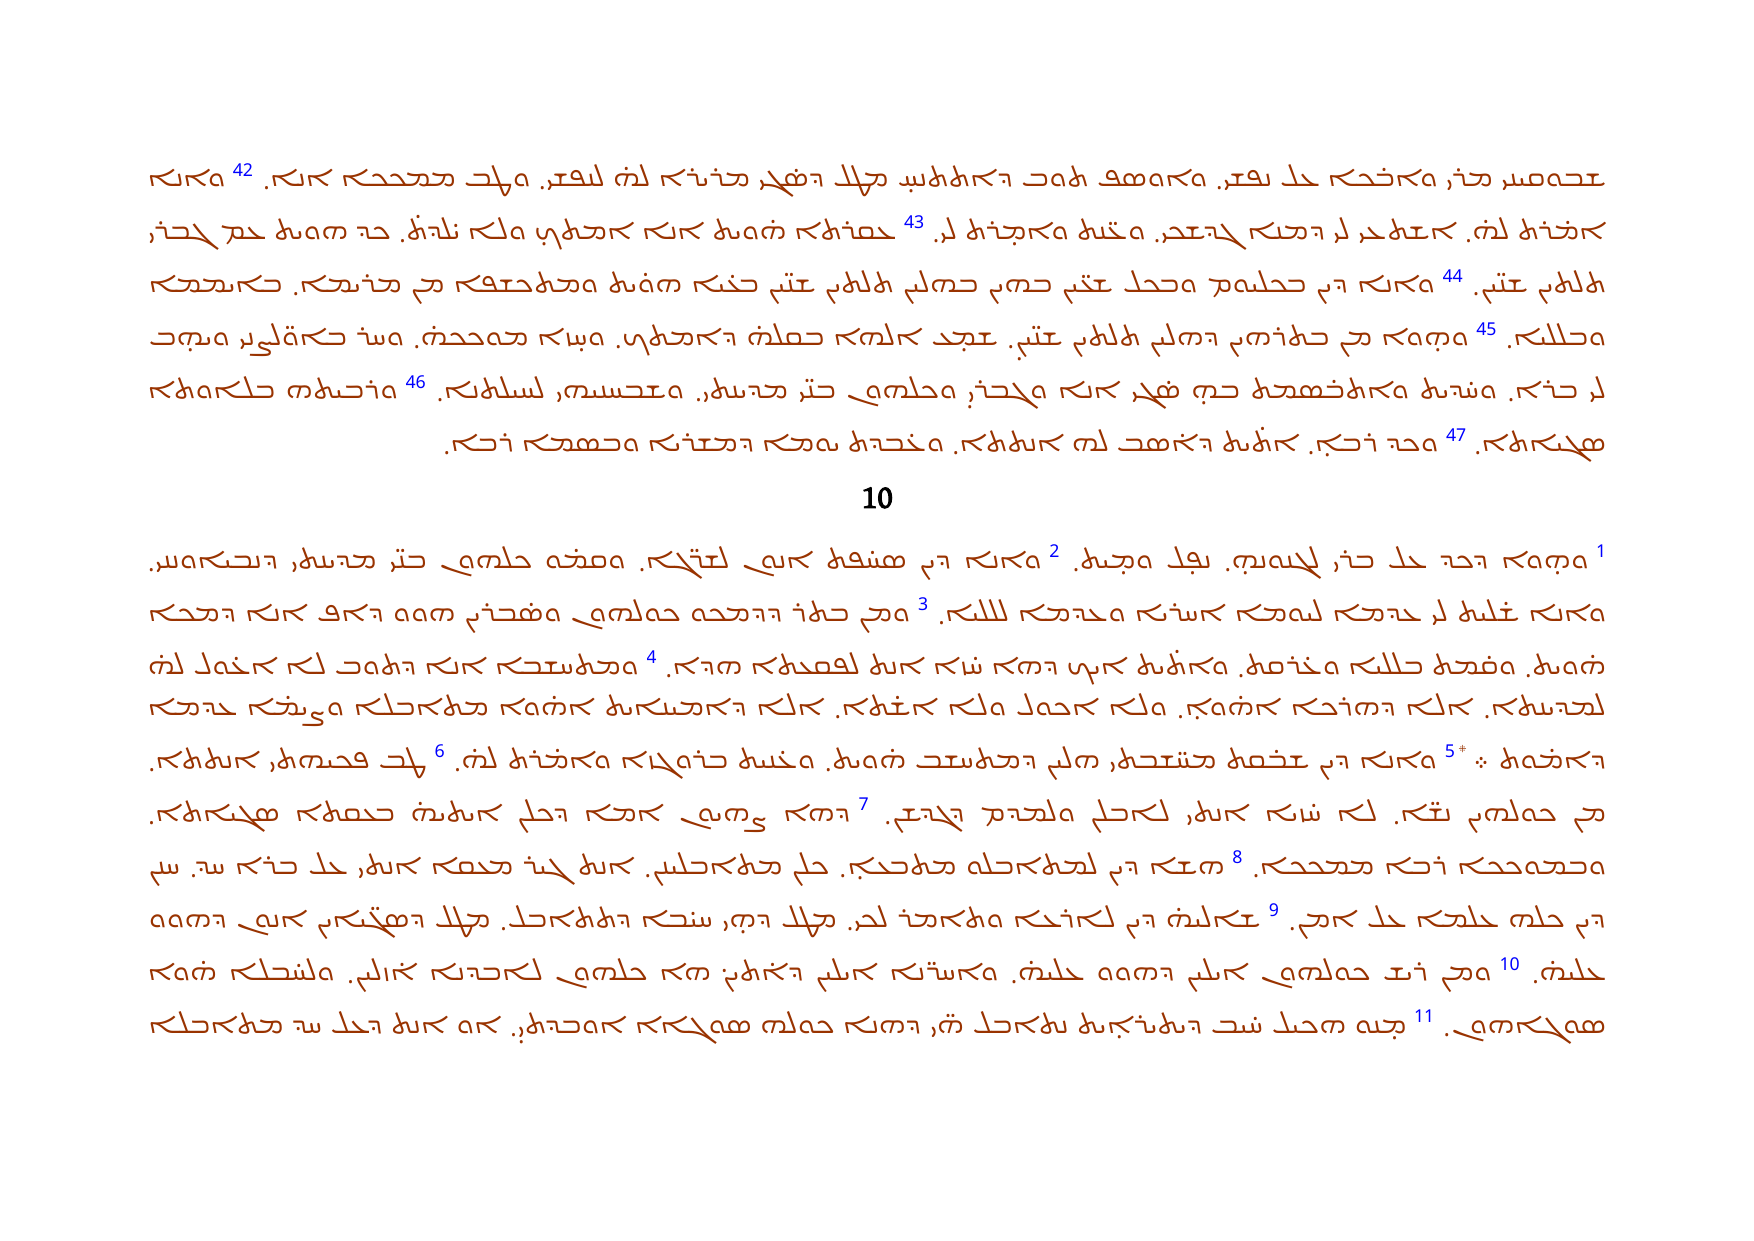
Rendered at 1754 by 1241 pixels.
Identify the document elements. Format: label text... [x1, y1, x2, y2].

text 10 [148, 478, 1606, 517]
text 1 ܘܗ̣ܘܐ ܕܟܕ ܥܠ ܒܪܝ ܠܓܢܘܢܗ̣܂ ܢܦ̣ܠ ܘܡ̣ܝܬ܂ 2 ܘܐܢܐ ܕܝܢ ܣܚ̇ܦܬ ܐܢܘܢ ܠܫܖ̈ܓܐ܂ ܘܩܡ̇ܘ ܟܠܗܘܢ ܒܢ̈ܝ ܡܕܝܢܬܝ ܕܢܒܝܐܘܢܢܝ܂ ܘܐܢܐ ܫ̇ܠܝܬ ܠܝ ܥܕܡܐ ܠܝܘܡܐ ܐܚܪܝܐ ܘܥܕܡܐ ܠܠܠܝܐ܂ 3 ܘܡܢ ܒܬܪ ܕܕܡܟܘ ܟܘܠܗܘܢ ܘܣ̇ܒܪܝܢ ܗܘܘ ܕܐܦ ܐܢܐ ܕܡܟܐ ܗ̇ܘܝܬ܂ ܘܩ̇ܡܬ ܒܠܠܝܐ ܘܥ̇ܪܩܬ܂ ܘܐܬ̇ܝܬ ܐܝܟ ܕܗܐ ܚ̇ܙܐ ܐܢܬ ܠܦܩܥܬܐ ܗܕܐ܂ 4 ܘܡܬܚܫܒܐ ܐܢܐ ܕܬܘܒ ܠܐ ܐܥ̇ܘܠ ܠܗ̇ ܠܡܕܝܢܬܐ܂ ܐܠܐ ܕܗܪܟܐ ܐܗ̇ܘܐ̣܂ ܘܠܐ ܐܟܘܠ ܘܠܐ ܐܫ̇ܬܐ܂ ܐܠܐ ܕܐܡܝܢܐܝܬ ܐܗ̇ܘܐ ܡܬܐܒܠܐ ܘܨܝܡ̇ܐ ܥܕܡܐ ܕܐܡ̇ܘܬ ܀ ݊ 5 ܘܐܢܐ ܕܝܢ ܫܒ̇ܩܬ ܡܚ̈ܫܒܬܝ ܗܠܝܢ ܕܡܬܚܫܒ ܗ̇ܘܝܬ܂ ܘܥ̇ܢܝܬ ܒܪܘܓܙܐ ܘܐܡ̇ܪܬ ܠܗ̇܂ 6 ܛܒ ܦܟܝܗܬܝ ܐܢܬܬܐ܂ ܡܢ ܟܘܠܗܝܢ ܢܫ̈ܐ܂ ܠܐ ܚ̇ܙܝܐ ܐܢܬܝ ܠܐܒܠܢ ܘܠܡܕܡ ܕܓܕܫܢ܂ 7 ܕܗܐ ܨܗܝܘܢ ܐܡܐ ܕܟܠܢ ܐܝܬܝܗ̇ ܒܥܩܬܐ ܣܓܝܐܬܐ܂ ܘܒܡܘܟܟܐ ܪܒܐ ܡܡܟܟܐ܂ 8 ܗܫܐ ܕܝܢ ܠܡܬܐܒܠܘ ܡܬܒܥܐ̣܂ ܟܠܢ ܡܬܐܒܠܝܢܢ܂ ܐܢܬ ܓܝܪ ܡܥܩܐ ܐܢܬܝ ܥܠ ܒܪܐ ܚܕ܂ ܚܢܢ ܕܝܢ ܟܠܗ ܥܠܡܐ ܥܠ ܐܡܢ܂ 9 ܫܐܠܝܗ̇ ܕܝܢ ܠܐܪܥܐ ܘܬܐܡܪ ܠܟܝ܂ ܡܛܠ ܕܗ̣ܝ ܚܝ̇ܒܐ ܕܬܬܐܒܠ܂ ܡܛܠ ܕܣܓ̈ܝܐܝܢ ܐܢܘܢ ܕܗܘܘ ܥܠܝܗ̇܂ 10 ܘܡܢ ܪܝܫ ܟܘܠܗܘܢ ܐܝܠܝܢ ܕܗܘܘ ܥܠܝܗ̇܂ ܘܐܚܖ̈ܢܐ ܐܝܠܝܢ ܕܐ̇ܬܝܢ̇ ܗܐ ܟܠܗܘܢ ܠܐܒܕܢܐ ܐ̇ܙܠܝܢ܂ ܘܠܚ̇ܒܠܐ ܗ̇ܘܐ ܣܘܓܐܗܘܢ܂ 11 ܡ̣ܢܘ ܗܟܝܠ ܚ̇ܝܒ ܕܝܬܝܪܐ̣ܝܬ ܢܬܐܒܠ ܗ̈ܝ ܕܗܢܐ ܟܘܠܗ ܣܘܓܐܐ ܐܘܒܕܬܝ̣܂ ܐܘ ܐܢܬ ܕܥܠ ܚܕ ܡܬܐܒܠܐ ܐܢܬܝ܂ 12 ܘܐܢ ܕܝܢ ܬܐܡܪ ܠܝ ܕܠܐ ܕܡ̇ܐ ܐܒܠܝ ܕܝܠܝ ܠܕܐܪܥܐ܂ ܡܛܠ ܕܐܢܐ ܦܐܖ̈ܝܗ̇ ܕܟܪܣܝ ܐܘܒ̇ܕܬ܂ ܗ̇ܘ ܕܒܚܒ̈ܠܐ ܝ̇ܠܕܬ ܘܒܟܐ̈ܒܐ ܪܒܝ̇ܬ܂ 13 ܐܪܥܐ ܓܝܪ ܐܝܟ ܟܝܢܗ̇ ܕܐܪ ܥܐ ܐܙܠ ܣܘܓܐܐ܂ ܕܐܬ̣ܐ ܠܗ̇ ܐܝܟ ܕܐܬ̣ܐ܂ ܘܐܢܐ ܕܝܢ ܬܘܒ ܐܡ̇ܪ ܐܢܐ ܠܟܝ܂ 14 ܐܝܟ̇ܢܐ ܕܐܢܬܝ ܒܠܐܘܬܐ ܝܠܕܬܝ̣܂ ܗܟܢܐ ܐܦ ܐܪܥܐ ܝܗ̤ܒܬ ܦܐܖ̈ܝܗ̇܂ ܡܢ ܪܝܫ ܒܪܢܫܐ̣ ܠܗ̇ܘ ܕܥܒܕܗ܂ 15 ܗܫܐ ܗܟܝܠ ܐܚܘܕܝ ܒܓܘܟܝ ܚܫܟܝ܂ ܘܒܚܝܠܐ ܣܝܒܪܝ ܒܝܫܬܐ ܕܓܕܫܬܟܝ܂ 16 ܡܛܠ ܕܐܢ ܬܙܕܩܝܢܝܘܗܝ ܠܓܙܪ ܕܝܢ̣ܗ ܕܡܪܝܡܐ̣܂ ܐܦ ܠܒܪܟܝ ܬܩܒܠܝܢ ܒܙܒܢ܂ ܘܬܫܬܒܚܝܢ ܒܢܫ̈ܐ܂ 17 ܥܘܠ ܗܟܝܠ ܠܡܕܝܢܬܐ ܠܘܬ ܓܒܪܟܝ܂ ܘܥܢܬ ܘܐܡ̇ܪܐ ܠܝ܂ 18 ܕܠܐ ܐܥ̇ܒܕ ܗܟܢܐ܂ ܘܠܐ ܐ̇ܥܘܠ ܠܡܕܝܢܬܐ܂ ܘܠܐ ܠܘܬ ܓܒܪܝ܂ ܐܠܐ ܗܪܟܐ ܐܡ̇ܘܬ ܀ 19 ܘܐܘܣ̇ܦܬ ܬܘܒ ܕܐܡ̇ܠܠ ܥܡܗ̇܂ ܘܐܡ̇ܪܬ ܠܗ̇܂ 20 ܠܐ ܐܢܬܬܐ ܠܐ ܐܢܬܬܐ ܠܐ ܬܥܒܕܝܢ ܦܬܓܡܐ ܗܢܐ܂ ܐܠܐ ܐܬܛܦܝܣܝ ܠܒ̇ܝܫܬܐ ܕܨܗܝܘܢ ܘܐܬܒܝܐܝ ܡܛܠ ܟܐܒܗ̇ ܕܐܘܪܫܠܡ܂ 21 ܗܐ ܓܝܪ ܚܙܝܬܝ ܡܩܕ̈ܫܝܢ ܕܚܪܒܘ܃ ܘܡܕ̈ܒܚܝܢ ܕܐܣܬܚܦܘ܃ ܘܗܝܟܠܢ ܕܐܣܬܬܪ 22 ܘܬܫܡܫܬܢ ܕܒܛܠ̤ܬ܃ ܘܬܫܒܘܚܬܢ ܕܐܫܬ̤ܩܠܬ܃ ܘܫܘܒܗܪܢ ܕܢܦ̣ܠ܃ ܘܢܘܗܪܗ̇ ܕܡܢܪܬܢ ܕܕܥ̣ܟ܃ ܘܩܒܘܬܐ ܕܕܝܬܩܐ ܕܐܬܚܛܦ̤ܬ܃ ܘܩܕ̈ܝܫܝܢ ܕܐܬܛܡܐܘ܂ ܘܫܡܐ ܕܐܬܩܪܝ ܥܠܝܢ ܕܐܣܬܝܒ܃ ܘܒ̈ܢܝ ܚܐܖ̈ܝܢ ܕܐܨܛܥܪܘ܃ ܘܟܗ̈ܢܝܢ ܕܝܩ̣ܕܘ ܒܢܘܪܐ܃ ܘܠܘ̈ܝܝܢ ܕܐܫܬܒܝܘ܃ ܘܒ̈ܬܘܠܬܢ ܕܐܬܛܡܐܘ܃܁ ܘܢܫ̈ܝ̇ܢ ܐܨܛܥܖ̈ܝ ܒܩܛܝܪܐ܃ ܘܚܙ̈ܝܝܢ ܐܬܚܛܦܘ܃ ܘܕܝ̈ܩܝܢ ܐܬܒܕܪܘ܃ ܘܐܫܬܥܒܕܘ ܥܠܝܡܝܢ܃ ܘܚܢ̈ܠܬܢܝܢ ܐܬܕܘܝܘ܂ 23 ܘܕܪܒܐ ܕܝܢ ܡܢ ܟܠܗܝܢ ܥܠ ܚܬܡܗ̇ ܕܨܗܝܘܢ܂ ܕܐܫܬܩܠ ܚܬܡܐ ܕܬܫܒܘܚܬܗ̇ ܗܫܐ̣܂ ܘܐܫܬ̤ܠܡܬ ܒܐ̣ܝܕܐ ܕܐܝܠܝܢ ܕܣ̇ܢܝܢ ܠܢ܂ 24 ܐܢܬ ܗܟܝܠ̣܂ ܫܕܝ ܡܢܟܝ ܣܘܓܐܐ ܕܟܐܒ̈ܝܟܝ܂ ܐܝܟ ܕܢܬܪܥܐ ܠܟܝ ܚܝܠܬܢܐ܂ ܘܕܢܢܝܚ ܡܢܟܝ ܡܪܝܡܐ ܟܐܒ̈ܐ ܕܠܐܘܬܟܝ܂ 25 ܘܗ̣ܘܐ ܕܟܕ ܡܡ̇ܠܠ ܗ̇ܘܝܬ ܥܡܗ̣̇܂ ܘܗܐ ܐ̈ܦܝܗ̇ ܢܗܖ̈ܢ ܗ̈ܘܝ ܣܓܝ܂ ܘܐܝܟ ܕܡܘܬܐ ܕܒܪܩܐ ܗ̣ܘܐ ܠܗ ܚܙܘܐ ܕܦܪܨܘܦܗ̇܂ ܘܕܚ̇ܠܬ ܣܓ̇ܝ ܕܐܬܩܪܒ ܠܘܬܗ̇܂ ܘܠܒܝ ܛܒ ܬܡܝܗ ܗܘܐ܂ ܘܟܕ ܡܬܚܫܒ ܐܢܐ ܕܡ̇ܢܘ ܗܢܐ ܚܙܘܐ̣܂ 26 ܡܢ ܫܠܝܐ ܩܥܬ ܒܩܠܐ ܪܡ̇ܐ ܘܕܚܝܠܐ̣܂ ܐܝܟ ܕܬܙܘܥ ܟܠܗ̇ ܐܪܥܐ ܡܢ ܩܠܗ̇܂ 27 ܘܚܙܝܬ ܘܗܐ ܬܘܒ ܠܐ ܡܬܚܙܝܐ ܗܘܬ ܠܝ ܐܢܬܬܐ܂ ܐܠܐ ܡܕܝܢܬܐ ܕܡܬܒܢܝܐ܂ ܘܐܬܪܐ ܡܬܚܙܐ ܗܘܐ ܐܝܟ ܕܡܢ ܫܬܐ̈ܣܐ ܕܖ̈ܘܪܒܢ܂ ܘܕܚ̇ܠܬ ܘܩܥ̇ܝܬ ܒܩܠܐ ܪܡܐ ܘܐܡ̇ܪܬ܂ 28 ܐܝ̇ܟܘ ܐܘܪܐܝܠ ܡܠܐܟܐ܂ ܗ̇ܘ ܕܡܢ ܝܘܡܐ ܩܕܡܝܐ ܐܬ̣ܐ ܗܘܐ ܠܘܬܝ܂ ܡܛܠ ܕܗ̣ܘ ܥܒ̣ܕ ܠܝ ܕܐ̇ܬܐ ܠܣܘܓܐܐ ܕܙܘܥܬܐ ܗܕܐ܂ ܘܗܘܬ ܚܪܬܝ ܠܚܒܠܐ܂ ܘܒܥܘܬܝ ܠܚܣܕܐ ܀ 29 ܘܥܕ ܡܠܝܢ ܡܡܠܠ ܗ̇ܘܝܬ܂ ܟܕ ܪܡ̣ܐ ܐܢܐ ܐܝܟ ܡܝܬܐ ܥܠ ܐܪܥܐ̣܂ ܐ̣ܬܐ ܠܘܬܝ ܡܠܐܟܐ̇܂ ܗ̇ܘ ܕܐ̇ܬܐ ܗܘܐ ܠܘܬܝ ܡܢ ܩܕܝܡ܂ ܘܚܙܢܝ 30 ܟܕ ܪܡ̣ܐ ܐܢܐ ܥܠ ܐܪܥܐ܂ ܐܝܟ ܡܝܬܐ܂ ܘܡܕܥܝ ܡܫܢܝ ܗܘܐ܂ ܘܐܚܕܢܝ ܒܝܡܝܢܝ ܘܚܝܠܢܝ ܘܐܩܝܡܢܝ ܥܠ ܖ̈ܓܠܝ܂ ܘܐܡ̣ܪ ܠܝ 31 ܡܐ ܠܟ܂ ܘܥܠ ܡܢܐ ܡܬܙܝܥ ܐܢܬ܂ ܘܠܡܢܐ ܐܫܬܢܝ ܪܥܝܢܟ̇܂ ܘܡܕܥܗ ܕܠܒܟ܂ ܘܐܡ̇ܪܬ ܠܗ܂ 32 ܡܛܘܠ ܕܫܒܩܬܢܝ܂ ܐܢܐ ܓܝܪ ܥܒ̇ܕܬ ܐܝܟ ܕܐܡ̣ܪܬ ܠܝ܂ ܐܦ ܠܦܩܥܬܐ܂ ܘܗܐ ܚ̇ܙܝܬ ܘܚ̇ܙܐ ܐܢܐ ܡܕܡ ܕܠܐ ܡܫܟܚ ܐܢܐ ܕܐ̇ܦܫܩ܂ ܘܥ̣ܢܐ ܘܐܡ̣ܪ ܠܝ܂ 33 ܩܘܡ ܥܠ ܖ̈ܓܠܝܟ ܘܐܘ̇ܕܥܟ܂ ܘܐܡ̇ܪܬ ܠܗ 34 ܡܠܠ ܡܪܝ܂ ܘܒܠܚܘܕ ܠܐ ܬܫܒܩܢܝ ܕܠܐ ܐܡܘܬ ܕܠܐ ܒܙܒܢܝ܂ 35 ܡܛܠ ܕܚ̇ܙܝܬ ܡܕܡ ܕܠܐ ܝܕ̇ܥ ܗ̇ܘܝܬ܂ ܘܫܡ̇ܥ ܐܢܐ ܡܕܡ ܕܠܐ ܡܦܣ ܐܢܐ܂ 36 ܐܘ ܕܠܡܐ ܡܕܥܝ ܡܟܕܒ ܒܝ܂ ܘܢܦܫܝ ܚܠܡܐ ܗܘ ܚܙ̇ܝܐ܂ 37 ܗܫܐ ܕܝܢ ܒܥ̇ܐ ܐܢܐ ܡܢܟ ܡܪܝ̣܂ ܐܘܕܥܝܗܝ ܠܥ̣ܒܕܟ ܥܠ ܚܙܘܐ ܗܢܐ ܕܚܝܠܐ ܀ ݊ ݊ 38 ܘܥ̣ܢܐ ܘܐܡܪ ܠܝ܂ ܫܡܥܝܢܝ ܘܐ̇ܠܦܟ܂ ܘܐ̇ܓܠܐ ܠܟ ܥܠ ܐܝܠܝܢ ܕܕܚ̇ܠ ܐܢܬ܂ ܡܛܠ ܕܡܪܝܡܐ ܓܠ̣ܐ̇ ܠܟ ܖ̈ܐܙܐ ܣܓ̈ܝܐܐ܂ 39 ܚܙܗ̇ ܓܝܪ ܠܬܪܝܨܘܬܟ ܕܣܓܝ ܡܥܩ ܐܢܬ ܥܠ ܥܡܟ܂ ܘܣ̇ܓܝ ܡܬܐܒܠ ܐܢܬ ܥܠ ܥܡܟ܂ ܘܣ̇ܓܝ ܡܬܐܒܠ ܐܢܬ ܥܠ ܨܗܝܘܢ܂ 40 ܗܕܐ ܗܝ ܗܟܝܠ ܡܠܬܐ܂ ܐܢܬܬܐ ܗ̇ܝ ܕܐܬܚ̤ܙܝܬ ܠܟ ܡܢ ܩܕܡ ܩܠܝܠ 41 ܕܡܬܐܒܠܐ ܗܘܬ܂ ܘܫܪ̣ܝܬ ܠܡܒܝܐܘܬܗ̣܂ 42 ܘܗܫܐ ܠܐ ܗܘܐ ܐܝܟ ܐܢܬܬܐ ܡܬܚܙܝܐ ܠܟ܂ ܐܠܐ ܐܬܚ̤ܙܝܬ ܠܟ ܐܝܟ ܡܕܝܢܬܐ ܕܡܬܒܢܝܐ܂ 43 ܘܕܡܬܢܝܐ ܡܘܬ ܠܟ ܥܠ ܒܝ̣ܫܬܗ ܕܒܪܗ̇܂ ܗܢܐ ܗܘ ܦܘܫܩܐ܂ 4 ܐܢܬܬܐ ܗ̇ܝ ܕܚ̣ܙܝܬ ܗܕܐ ܗܝ ܨܗܝܘܢ܂ ܕܗܫܐ ܚ̇ܙܐ ܐܢܬ ܕܐܝܟ ܡܕܝܢܬܐ ܡܬܒܢܝܐ܂ 45 ܘܕܐܡ̤ܪܬ܁ ܠܟ ܥܠ ܢܦܫܗ̇ ܕܥܩܪܬ̇ܐ ܗܘܬ܂ ܬܠܬܝܢ ܫܢ̈ܝܢ܂ ܡܛܠ ܕܗܘܬ ܒܥܠܡܐ ܬܠܬܐ ܐ̈ܠܦܝܢ ܫ̈ܢܝܢ܂ ܟܕ ܠܐ ܡܬܩܪܒ ܗܘܐ ܒܗ̇ ܩܘܪܒܢܐ܂ 46 ܘܗ̣ܘܐ ܡܢ ܒܬܪ ܬܠܬܐ ܐܠܦܝܢ ܫܢ̈ܝܢ̣܂ ܫܠܝܡܘܢ ܒ̣ܢܐ ܡܕܝܢܬܐ܂ ܘܩܪܒ ܒܗ̇ ܩܘܪܒܢܐ܂ ܗܝ̇ܕܝܢ ܗ̣ܘ ܗ̣ܘܐ ܕܝ̤ܠܕܬ ܥܩܪܬܐ ܒܪܐ܂ 47 ܘܕܐܡ̣ܪܬ ܠܟ ܕܪܒܝܬܗ ܒܥܠܡܐ ܗܢܐ̣܂ ܗ̣ܘܐ ܥܘܡܪܗ̇ ܕܐܘܪܫܠܡ܂ 48 ܘܕܐܡܪܬ ܠܟ ܕܒܪܝ ܥܠ ܠܓܘ ܓܢܘܢܗ ܘܡܝܬ̣܂ ܗܕܐ ܗܝ ܡܦܘܠܬܗ̇ ܘܒܝ̣ܫܬܗ̇ ܕܐܘܪܫܠܡ܂ 49 ܘܕܚ̣ܙܝܬ ܕܡܘܬܗ̇ ܕܐܝ̇ܟܢܐ ܡܬܐܒܠܐ ܥܠ ܒ̈ܢܝܗ̇܂ ܘܐܢܬ ܫ̣ܪܝܬ ܠܡܒܝܐܘܬܗ̇ ܥܠ ܡܕܡ ܕܓܕܫܗ̇܂ ܀ 50 ܘܗܫܐ ܚ̣ܙܐ ܡܪܝܡܐ ܕܡܢ ܟܠܗ̇ ܢܦܫܟ ܡܥܩ ܐܢܬ܂ ܘܡܢ ܟܘܠܗ ܠܒܟ ܟܐ̇ܒ ܠܟ ܥܠܝܗ̇܂ ܘܚܘܝܟ ܢܘܗܪܐ ܕܬܫܒܘܚܬܐ ܘܫܘܦܪܗ̇ ܕܝܐܝܘܬܗ܂ 51 ܡܛܠ ܗܢܐ ܐܡ̇ܪܬ ܠܟ ܕܬܩܘܐ ܠܝ ܒܦܩܥܬܐ܂ ܐܝ̇ܟܐ ܕܒܝܬܐ ܠܐ ܐܬܒܢܝ܂ 52 ܝܕ̇ܥ ܗ̇ܘܝܬ ܓܝܪ ܕܥܬܝܕ ܗܘܐ ܡܪܝܡܐ ܕܢܚܘܐ ܠܟ ܗܠܝܢ ܟܠܗܝܢ܂ 53 ܡܛܠ ܗܢܐ ܐܡ̇ܪܬ ܠܟ ܕܬܐܬܐ ܠܐܬܪܐ ܐܝ̇ܟܐ ܕܠܝܬ ܫܬܐܣܬܐ ܕܒܢܝܢܐ܂ 54 ܠܐ ܓܝܪ ܡܫܟܚ ܗܘܐ ܥܒ̇ܕܐ ܕܒܪܢܫܐ ܕܢܩܘܐ ܒܐܬܪܐ ܐܝ̇ܟܐ ܕܥܬܝܕܐ ܗܘܬ ܡܕܝܢܬܐ ܕܡܪܝܡܐ ܕܬܬܚܙܐ ܀ 55 ܐܢܬ ܕܝܢ ܠܐ ܬܕܚܠ܂ ܘܠܐ ܢܬܬܙܝܥ ܠܒܟ܂ ܐܠܐ ܥܘܠ ܘܚܙܝ ܢܘܗܪܐ ܕܬܫܒܘܚܬܗ̇ ܘܪܒܘܬܗ ܕܒܢܝܢܗ̇ ܐܝܟ ܡܐ ܕܣ̇ܦܩܐ ܚܙܬܐ ܕܥܝ̈ܢܝܟ ܕܬܚܙܐ܂ 56 ܘܡܢ ܒܬܪ ܗܠܝܢ ܬܫܡܥ ܐܝܟ ܡܐ ܕܣ̇ܦܩ ܫܡܥܐ ܕܐܕ̈ܢܝܟ ܕܬܫܡܥ܂ 57 ܐܢܬ ܓܝܪ ܗ̣ܘܝܬ ܛܘܒܢܐ ܝܬܝܪ ܡܢ ܣܓ̈ܝܐܐ܂ ܘܐܫܬܡ̣ܗܬ ܠܘܬ ܡܪܝܡܐ ܐܝܟ ܙܥܘܖ̈ܐ܂ 58 ܠܠܝܐ ܕܝܢ ܕܡܚܪ ܬܩܘܐ ܗܪܟܐ܂ 59 ܘܢܚܘܐ ܠܟ ܡܪܝܡܐ ܚܙܘܐ ܕܓ̈ܠܝܢܐ܂ ܗܠܝܢ ܕܥ̇ܒܕ ܡܪܝܡܐ ܠܥܡܘܖ̈ܝܗ̇ ܕܐܪܥܐ ܒܝܘܡ̈ܬܐ ܐܚܖ̈ܝܐ܂ 60 ܘܕܡ̇ܟܬ ܬܡܢ ܠܠܝܐ ܐܚܪܢܐ ܐܝܟ ܕܦܩܕܢܝ܂ [148, 529, 1606, 1048]
text 1 ܘܥ̣ܢܐ ܘܐܡ̣ܪ ܠܝ܂ ܡܡܫܚ ܡܫܘܚ ܒܢܦܫܟ ܕܟܕ ܬܚܙܐ ܕܥܒ̣ܪܬ ܡܢ̇ܬܐ ܚܕܐ ܡܢ ܐܬܘ̈ܬܐ ܕܐܡܝܖ̈ܢ ܡܢ ܩܕܝܡ܂ 2 ܗ̇ܝܕܝܢ ܐܣܬ ܟܠ ܕܗ̣ܘܝܘ ܙܒܢܐ ܗ̇ܘ ܕܒܗ ܥܬܝܕ ܡܪܝܡܐ ܕܢܦܩܘܕ ܥܠܡܐ ܕܡܢܗ ܐܬܥܒܕ܂ 3 ܘܐܡܬܝ ܕܢܬܚܙܘܢ ܒܥܠܡܐ ܙܘ̈ܥܐ ܕܐܬܖ̈ܘܬܐ ܘܪܘܒܐ ܕܟܢ̈ܫܐ܂ ܘܢܟܠܐ ܕܥܡ̈ܡܐ܂ ܘܫܓܘ̈ܫܝܐ ܕܡܕܒܖ̈ܢܐ܂ ܘܪܗܝܒܘܬܐ ܕܖ̈ܝܫܢܐ܂ 4 ܗܝ̇ܕܝܢ ܐܬܒܝܢ܂ ܕܥܠ ܗܠܝܢ ܗܘ ܡܠܠ ܗܘܐ ܡܪܝܡܐ ܡܢ ܩܕܝܡ܂ 5 ܐܝܟ̇ܢܐ ܓܝܪ ܕܟܠ ܡܕܡ ܕܗ̣ܘܐ ܒܥܠܡܐ܂ ܝܕܝܥ ܪܝܫܗ ܘܫܘܠܡܗ ܓܠ̣ܐ܂ 6 ܗܟܢܐ ܐܦ ܙܒܢ̈ܘܗܝ ܕܡܪܝܡܐ܂ ܖ̈ܝܫܝܗܘܢ ܝܕܝܥܝܢ ܒܢܝ̈ܫܐ ܘܒܐܬ̈ܘܬܐ ܘܒܚ̈ܝܠܐ܂ ܘܫܘܠܡܗܘܢ ܒܬܒܥܬܐ ܘܒܐܬ̈ܘܬܐ܂ 7 ܘܢܗܘܐ ܟܠ ܡ̣ܢܘ ܕܢܚܐ ܘܟܠ ܕܢܫܟܚ ܕܢܥܪܘܩ܂ ܒܥ̇ܒ̈ܕܘܗܝ ܐܘ ܒܗܝܡܢܘܬܗ ܕܗܝܡܢ 8 ܗ̣ܘ ܢܫܬܚܪ ܡܢ ܩܝܢܕܘܢܘܣ ܕܐܬܐܡܪ ܡܢ ܩܕܝܡ܂ ܘܢܚܙܐ ܦܘܪܩܢܝ܂ ܒܐܪܥܝ ܘܒܬܚ̈ܘܡܝ ܗܠܝܢ ܕܩ̇ܕܫܬ ܠܝ ܡܢ ܥܠܡ܂ 9 ܘܗ̇ܝܕܝܢ ܢܬܕܡܪܘܢ ܐܝܠܝܢ ܕܐܗܡܝܘ ܗܫܐ ܡܢ ܐܘܖ̈ܚܬܝ܂ ܘܒܬܫܢܝܩܐ ܢܗܘܘܢ ܐܝܠܝܢ ܕܒܣܪܘ̇ ܘܫܕܘ ܐܢܘܢ܂ 10 ܟܠ ܐܝܠܝܢ ܓܝܪ ܕܠܐ ܝܕܥܘܢܝ ܒܚܝܝ̈ܗܘܢ ܟܕ ܡܛܐܒ ܗ̇ܘܝܬ ܠܗܘܢ܂ 11 ܘܟܠ ܐܝܠܝܢ ܕܐܫܬܒܗܪܘ ܥܠ ܢܡܘܣܝ܂ ܐܝܠܝܢ ܕܐܝܬ ܗܘܐ ܠܗܘܢ ܚܐܪܘܬܐ܂ 12 ܘܟܕ ܦܬܝܚ ܗܘܐ ܠܗܘܢ ܐܬܪܐ ܕܢܓܝܪܘܬ ܪܘܚܐ܂ ܘܠܐ ܐܣܬܟܠܘ܆ ܐܠܐ ܐܗܡܝܘ܂ ܠܗܠܝܢ ܕܡܬܒܥܐ ܗܘܐ ܠܗܘܢ ܕܡܢ ܒܬܪ ܡܘܬܐ ܢܕܥܘܢ܂ 13 ܐܢܬ ܗܟܝܠ ܠܐ ܬܥܩܒ ܡܢ ܗܫܐ ܕܐ̇ܝܟܢ ܡܫܬܢܩܝܢ ܖ̈ܫܝܥܐ܂ ܐܠܐ ܒܥܝ̣ ܕܐܝܟ̇ܢܐ ܚܐ̇ܝܢ ܙܕܝܩ̈ܐ ܗܠܝܢ ܕܕܝܠܗܘܢ ܗܘ ܥܠܡܐ܂ ܘܡܛܠܬܗܘܢ ܐܦ ܗ̣ܘܐ ܥܠܡܐ ܀ 14 ܘܥ̇ܢܝܬ ܘܐܡ̇ܪܬ܂ 15 ܐܦ ܗܫܐ ܬܘܒ ܐܡ̇ܪ ܐܢܐ܂ ܘܡܢ ܒܬܪܟܢ ܬܘܒ ܐܡ̇ܪ ܐܢܐ܂ ܕܣܓܝܐܝܢ ܐܢܘܢ ܐܝܠܝܢ ܕܐܒ̇ܕܝܢ ܡܢ ܐܝܠܝܢ ܕܚܐ̇ܝܢ܂ 16 ܐܝܟ ܕܣ̇ܓܝ ܗܘܘ ܓ̈ܠܠܐ ܡܢ ܛܘܦܬܐ ܙܥܘܪܬܐ ܀ 17 ܘܥ̣ܢܐ ܘܐܡ̣ܪ ܠܝ܂ ܐܝܟ ܐܬܪܐ̣ ܗܟܢܐ ܐܦ ܙܖ̈ܥܘܢܘܗܝ܂ ܘܐܝܟ ܗ̈ܒܒܐ̣ ܗܟܢܐ ܐܦ ܨܘ̈ܒܥܢܐ܂ ܘܐܝܟ ܥ̇ܒܕܐ ܗܟܢܐ ܐܦ ܖ̈ܝܚܢܐ܂ ܘܐܝܟ ܐܟܪܐ ܗܟܢܐ ܐܦ ܐܕܪܐ܂ 18 ܡܛܠ ܕܒܙܒܢܗ ܗܘܐ ܕܥܠܡܐ ܟܕ ܥܬ̣ܕܬ ܗ̣ܘܝܬ ܠܐܝܠܝܢ ܕܗܫܐ ܐܢܘܢ܂ ܡܢ ܩܕܡ ܕܢܗܘܘܢ ܥ̈ܠܡܐ ܕܢܥܡܪܘܢ ܒܗ܂ ܘܠܐ ܐܢܫ ܩܡ ܠܘܩܒܠܝ܂ ܐܦ ܠܝܬ ܗܘܐ ܓܝܪ ܐܢܫ܂ 19 ܘܗܫܐ ܕܐܬܒܪܝܘ ܥܠ ܥܠܡܐ ܕܡܬܩܢ܂ ܘܥܠ ܦܬܘܪܐ ܕܠܐ ܚܣ̇ܪ܂ ܘܥܠ ܢܡܘܣܐ ܕܠܐ ܡܬܥܩܒ܂ ܐܬܚܒܠܘ ܒܥ̇ܒ̈ܕܝܗܘܢ܂ 20 ܘܚ̇ܙܝܬܗ ܠܥܠܡܝ ܘܗܐ ܐܒܝܕ܂ ܘܠܬܒܝܠ ܕܝܠܝ ܘܗܐ ܗܘܬ ܒܩܝܢܕܘܢܘܣ܂ ܡܛܘܠ ܗ̇ܖ̈ܦܟܝܗܘܢ ܕܥܡܘܖ̈ܝܗ̇܂ 21 ܘܚܙ̇ܝܬ ܘܚ̇ܣܬ ܥܠ ܩܠܝܠ ܙܥܘܪ܂ ܘܐܚܝܬ ܠܝ ܛܘܛܝܬܐ ܡܢ ܣܓܘܠܐ܂ ܘܢܨܒܬܐ ܡܢ ܥܒܐ ܣܓܝܐܐ ܀ ܀ 22 ܢܐܒܕ ܗܟܝܠ ܣܘܓܐܐ̣܂ ܥܠ ܕܗ̣ܘܐ ܠܣܪܝܩܘܬܐ܂ ܘܬܬܢܛܪ ܛܘܛܝܬܐ ܕܝܠܝ܂ ܘܢܨܒܬܐ ܕܝܠܝ܂ ܗܠܝܢ ܕܒܠܘܬܐ ܣܓܝܐܬܐ ܐܬܥܒܕܘ ݊ ܀ 23 ܐܢܬ ܕܝܢ ܐܢ ܬܦܪܘܫ ܫܒܥܐ ܝܘܡ̈ܝܢܐܚܪܢܝܢ܂ ܐܠܐ ܠܐ ܬܘܒ ܬܨܘܡ ܐܢܘܢ܂ 24 ܘܙܠ ܠܦܩܥܬܐ ܕܗܒ̈ܒܐ܂ ܐܝ̇ܟܐ ܕܒܝܬܐ ܠܐ ܐܬܒܢܝ܂ ܘܐܟܘܠ ܡܢ ܗܒ̈ܒܐ ܕܦܩܥܬܐ ܒܠܚܘܕ܂ ܘܒܣܪܐ ܠܐ ܬܛܥܡ܂ ܘܚܡܪܐ ܠܐ ܬܫܬܐ܂ ܐܠܐ ܗܒ̈ܒܐ ܒܠܚܘܕ 25 ܘܒܥܝ ܡܢ ܡܪܝܡܐ ܚܦܝܛܐܝܬ܂ ܘܐ̇ܬܐ ܐܢܐ ܠܘܬܟ̣܂ ܘܡܡܠܠ ܐܢܐ ܥܡܟ ܀ 26 ܘܐ̇ܙܠܬ ܐܝܟ ܕܦܩܕܢܝ ܠܦܩܥܬܐ ܕܡܬܩܪܝܐ ܐܪܦܕ ܘܝܬܒ̇ܬ ܬܡܢ ܥܠ ܗܒ̈ܒܐ ܕܐܪܥܐ܂ ܘܐ̇ܟܠܬ ܡܢ ܥܩ̇ܖ̈ܐ ܕܕܒܪܐ܂ ܘܗܘܬ ܠܝ ܡܐܟܘܠܬܗܘܢ ܠܣܒܥܐ ܀ 27 ܘܗ̣ܘܐ ܡܢ ܒܬܪ ܫܒܥܐ ܝܘܡ̈ܝܢ̣܂ ܘܐܢܐ ܪܡ̣ܐ ܗ̇ܘܝܬ ܥܠ ܥܡܝܪܐ܂ ܘܫ̇ܪܝ ܗܘܐ ܬܘܒ ܠܒܝ ܡܫܬܓܫ ܗܘܐ ܥܠܝ ܐܝܟ ܕܡܢ ܩܕܝܡ܂ 28 ܘܐܬܦܬܚ ܦܘܡܝ܂ ܘܫ̇ܪܝܬ ܕܐܡ̇ܠܠ ܩܕܡ ܡܪܝܡܐ܂ ܘܐܡ̇ܕܬ 29 ܐܘ ܡܪܝܐ ܡܪܝ܂ ܡܬܓܠܝܘ ܐܬܓ̣ܠܝܬ ܠܐܒܗ̈ܬܢ ܒܡܕܒܪܐ ܕܣܝܢܝ ܟܕ ܢܦܩ̣ܘ ܗܘܘ ܡܢ ܡܨܪܝܢ܂ ܘܟܕ ܥܒ̇ܪܝܢ ܗܘܘ ܒܡܕܒܪܐ ܒܐܪܥܐ ܕܠܝܬ ܒܗ̇ ܦܐܖ̈ܐ܂ ܘܟܕ ܥܒ̣ܪ ܒܗ̇ ܐܢܫ ܘܐܡ̣ܪܬ ܠܗܘܢ܂ 30 ܐܢܬ ܐܝܣܪܝܠ ܫܡܥܝܢܝ܂ ܘܙܪܥܗ ܕܝܥܩܘܒ ܨܘܬ ܠܡ̈ܠܝ܂ 31 ܕܗܐ ܓܝܪ ܙ̇ܪܥ ܐܢܐ ܒܟܘܢ ܢܡܘܣܝ̣܂ ܘܢܥܒܕ ܒܟܘܢ ܦܐܖ̈ܐ ܕܙܕܝܩܘܬܐ܂ ܘܬܫܬܒܚܘܢ ܒܗ ܠܥܠܡ܂ 32 ܐܒܗ̈ܬܢ ܕܝܢ ܢܣܒ̣ܘ ܢܡܘܣܐ ܘܠܐ ܢܛܪܘܗܝ܂ ܘܦܘܩ̈ܕܢܐ ܘܠܐ ܥܒ̣ܕܘ ܐܢܘܢ܂ ܘܗܘܘ ܠܗܘܢ ܦܐܖ̈ܘܗܝ ܕܢܡܘܣܟ ܕܠܐ ܐܒ̇ܕܝܢ܂ ܠܐ ܓܝܪ ܡܫܟܚܝܢ ܗܘܘ ܕܢܐܒܕܘܢ ܡܛܘܠ ܕܕܝܠܟ ܗܘ܂ 33 ܗ̇ܢܘܢ ܕܝܢ ܕܢܣܒܘܗܝ ܐܒܕܘ܂ ܡܛܘܠ ܕܠܐ ܢܛ̣ܪܘ ܡܕܡ ܕܐܙܕܪܥ ܒܗܘܢ܂ 34 ܘܗܢܐ ܢܡܘܣܐ ܐܝܬ܂ ܕܟܕ ܬܣܒ ܐܪܥܐ ܙܪܥܐ܂ ܐܘ ܝܡܐ ܐܠܦܐ܂ ܐܘ ܡܐܢܐ ܐܚܪܢܐ ܕܡܬܬܣܝܡܐ ܒܗ ܡܐܟܘܠܬܐ܂ ܐܘ ܡܕܡ ܕܐܬܬܣܝܡ܂ ܐܘ ܡܕܡ ܕܐܬܢܛܪ 35 ܡܠܝܢ ܡܣܬܪܚܝܢ܂ ܗܠܝܢ ܕܝܢ ܕܩ̇ܒܠܘ ܐܢܘܢ ܡܩܘܝܢ܂ ܠܘܬܢ ܕܝܢ ܠܐ ܗܘܐ ܗܟܢܐ ܗ̣ܘܐ܂ 36 ܐܠܐ ܚܢܢ ܐܝܠܝܢ ܕܢܣܒܢ ܢܡܘܣܐ ܘܚ̇ܛܝܢ ܐܒ̇ܕܝܢܢ ܥܡ ܠܒܢ ܗ̇ܘ ܕܩܒܠܗ܂ 37 ܢܡܘܣܟ ܕܝܢ ܠܐ ܐܒ̣ܕ܂ ܐܠܐ ܡܟܬܪ ܒܬܫܒ̈ܚܬܗ ܀ 38 ܘܟܕ ܗܠܝܢ ܡܡܠܠ ܗ̇ܘܝܬ ܒܠܒܝ̣܂ ܐ̇ܪܝܡܬ ܥܝܢ̈ܝ ܘܚܙ̇ܝܬ ܐܢܬܬܐ ܡܢ ܓܒܐ ܕܝܡܝܢܐ܃ ܟܕ ܡܪܩܕܐ ܗܘܬ̣ ܘܒܟܝܐ ܒܩܠܐ ܪܡ̇ܐ܂ ܘܒܢܦܫܗ̇ ܡܬܬܢܚܐ ܗܘܬ ܘܡܥܩܐ ܣ̇ܓܝ܂ ܘܡܐ̈ܢܝܗ̇ ܡܣܕܩܝܢ ܗܘܘ܂ ܘܥܦܪܐ ܪܡ̣ܐ ܗܘܐ ܥܠ ܪܝܫܗ̇܂ 39 ܘܐܢܐ ܫܒܩ̇ܬ ܡܚܫ̈ܒܬܐ ܕܡܬܚܫܒ ܗܘ̇ܝܬ܂ ܘܐܬ̇ܦܢܝܬ ܠܘܬܗ̇ ܘܐܡ̇ܪܬ ܠܗ̇܂ 40 ܠܡܝܐ ܒܟ̇ܝܐ ܐܢܬܝ ܘܡܥܩܐ ܐܢܬܝ ܒܢܦܫܟܝ܂ 41 ܘܥ̣ܢܬ ܘܐܡ̣ܪܬ ܠܝ܂ ܫܒܘܩܝܢܝ ܡܪܝ ܘܐܒ̇ܟܐ ܥܠ ܢܦܫܝ܂ ܘܐܘܣܦ ܬܘܒ ܕܐܬܬܢܚ̣ ܡܛܠ ܕܣ̇ܓܝ ܡܪܝܪܐ ܠܗ̇ ܠܢܦܫܝ܂ ܘܛܒ ܡܡܟܟܐ ܐܢܐ܂ 42 ܘܐܢܐ ܐܡ̇ܪܬ ܠܗ̇܂ ܐܫܬܥܝ ܠܝ ܕܡܢܐ ܓܕܫܟܝ܂ ܘܥ̈ܢܬ ܘܐܡ̣ܪܬ ܠܝ܂ 43 ܥܩܪܬܐ ܗ̇ܘܝܬ ܐܢܐ ܐܡܬܟ̣ ܘܠܐ ܝ̇ܠܕܬ̇܂ ܟܕ ܗܘܝܬ ܥܡ ܓܒܪܝ ܬܠܬܝܢ ܫܢ̈ܝܢ܂ 44 ܘܐܢܐ ܕܝܢ ܒܟܠܝܘܡ ܘܒܟܠ ܫܥ̈ܝܢ ܒܗܝܢ ܒܗܠܝܢ ܬܠܬܝܢ ܫܢ̈ܝܢ ܒܥ̇ܝܐ ܗܘ̇ܝܬ ܘܡܬܟܫܦܐ ܡܢ ܡܪܝܡܐ܂ ܒܐܝܡܡܐ ܘܒܠܠܝܐ܂ 45 ܘܗ̣ܘܐ ܡܢ ܒܬܪܗܝܢ ܕܗܠܝܢ ܬܠܬܝܢ ܫܢ̈ܝܢ̣܂ ܫܡ̣ܥ ܐܠܗܐ ܒܩܠܗ̇ ܕܐܡܬܟ܂ ܘܚ̣ܙܐ ܡܘܟܟܗ̇܂ ܘܚܪ ܒܐܘ̈ܠܨܢܝ ܘܝܗ̣ܒ ܠܝ ܒܪܐ܂ ܘܚ̇ܕܝܬ ܘܐܬܒ̇ܣܡܬ ܒܗ̣ ܣ̇ܓܝ ܐܢܐ ܘܓܒܪܝ̣ ܘܟܠܗܘܢ ܒܢ̈ܝ ܡܕܝܢܬܝ܂ ܘܫܒܚܢܝܗܝ ܠܚܝܠܬܢܐ܂ 46 ܘܪܒܝܬܗ ܒܠܐܘܬܐ ܣܓܝܐܬܐ܂ 47 ܘܟܕ ܪܒܐ̣܂ ܐܬ̇ܝܬ ܕܐ̇ܣܒ ܠܗ ܐܢܬܬܐ܂ ܘܥ̇ܒܕܬ ܝܘܡܐ ܕܡܫܪܝܐ ܘܒܣܡܐ ܪܒܐ܂ [148, 148, 1606, 466]
